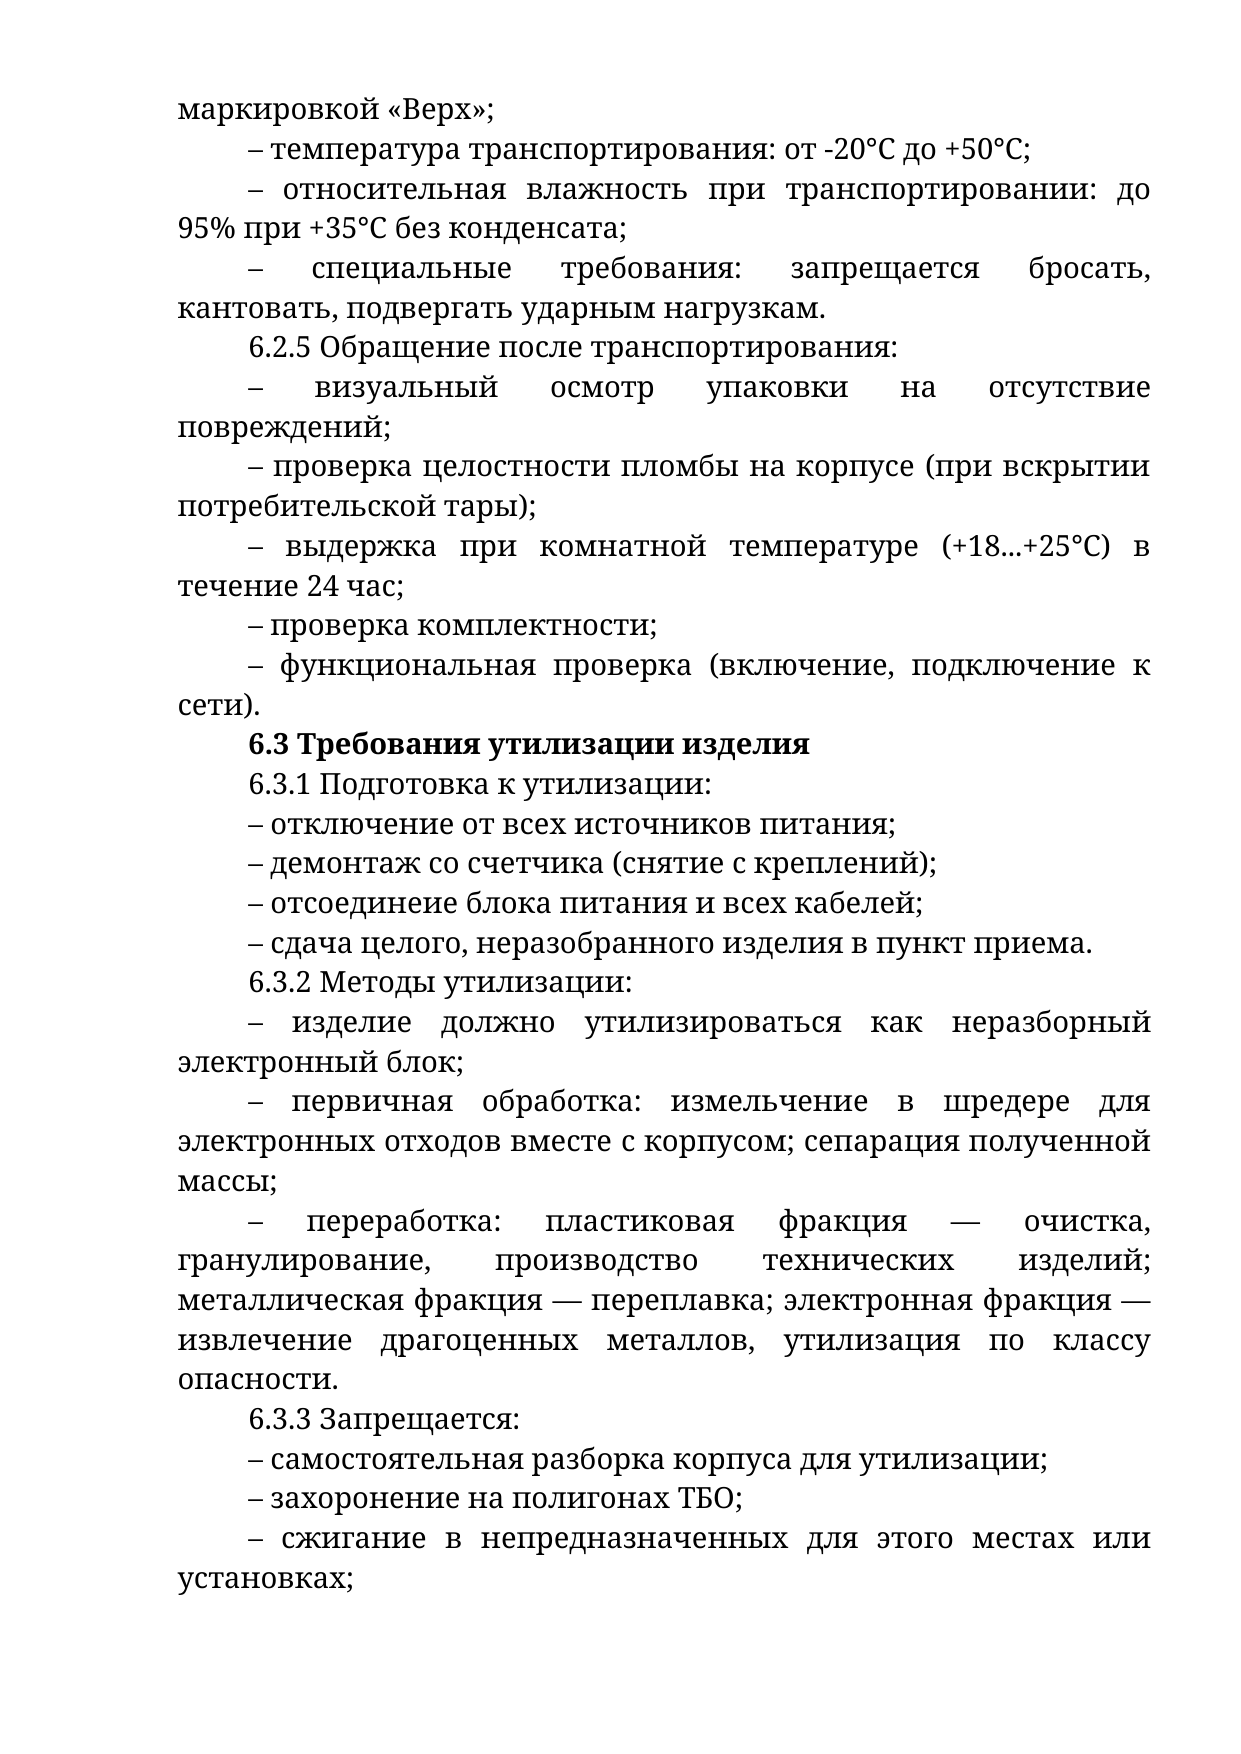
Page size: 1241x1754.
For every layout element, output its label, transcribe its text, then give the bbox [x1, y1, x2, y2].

text – визуальный осмотр упаковки на отсутствие повреждений; [177, 366, 1152, 446]
text – проверка комплектности; [177, 604, 1152, 644]
text – сжигание в непредназначенных для этого местах или установках; [177, 1517, 1152, 1597]
text – самостоятельная разборка корпуса для утилизации; [177, 1438, 1152, 1478]
text – отсоединеие блока питания и всех кабелей; [177, 882, 1152, 922]
text 6.2.5 Обращение после транспортирования: [177, 327, 1152, 366]
text 6.3.2 Методы утилизации: [177, 962, 1152, 1001]
text – демонтаж со счетчика (снятие с креплений); [177, 843, 1152, 882]
text – относительная влажность при транспортировании: до 95% при +35°C без конденсата; [177, 168, 1152, 247]
text – выдержка при комнатной температуре (+18...+25°C) в течение 24 час; [177, 525, 1152, 604]
text – специальные требования: запрещается бросать, кантовать, подвергать ударным нагрузкам. [177, 247, 1152, 327]
text – захоронение на полигонах ТБО; [177, 1478, 1152, 1517]
text 6.3.3 Запрещается: [177, 1398, 1152, 1438]
text – функциональная проверка (включение, подключение к сети). [177, 644, 1152, 723]
text – переработка: пластиковая фракция — очистка, гранулирование, производство технических изделий; металлическая фракция — переплавка; электронная фракция — извлечение драгоценных металлов, утилизация по классу опасности. [177, 1200, 1152, 1398]
text маркировкой «Верх»; [177, 88, 1152, 128]
text – изделие должно утилизироваться как неразборный электронный блок; [177, 1001, 1152, 1081]
text – сдача целого, неразобранного изделия в пункт приема. [177, 922, 1152, 962]
text – отключение от всех источников питания; [177, 803, 1152, 843]
text – температура транспортирования: от -20°C до +50°C; [177, 128, 1152, 168]
subtitle 6.3 Требования утилизации изделия [177, 723, 1152, 763]
text – проверка целостности пломбы на корпусе (при вскрытии потребительской тары); [177, 446, 1152, 525]
text – первичная обработка: измельчение в шредере для электронных отходов вместе с корпусом; сепарация полученной массы; [177, 1081, 1152, 1200]
text 6.3.1 Подготовка к утилизации: [177, 763, 1152, 803]
